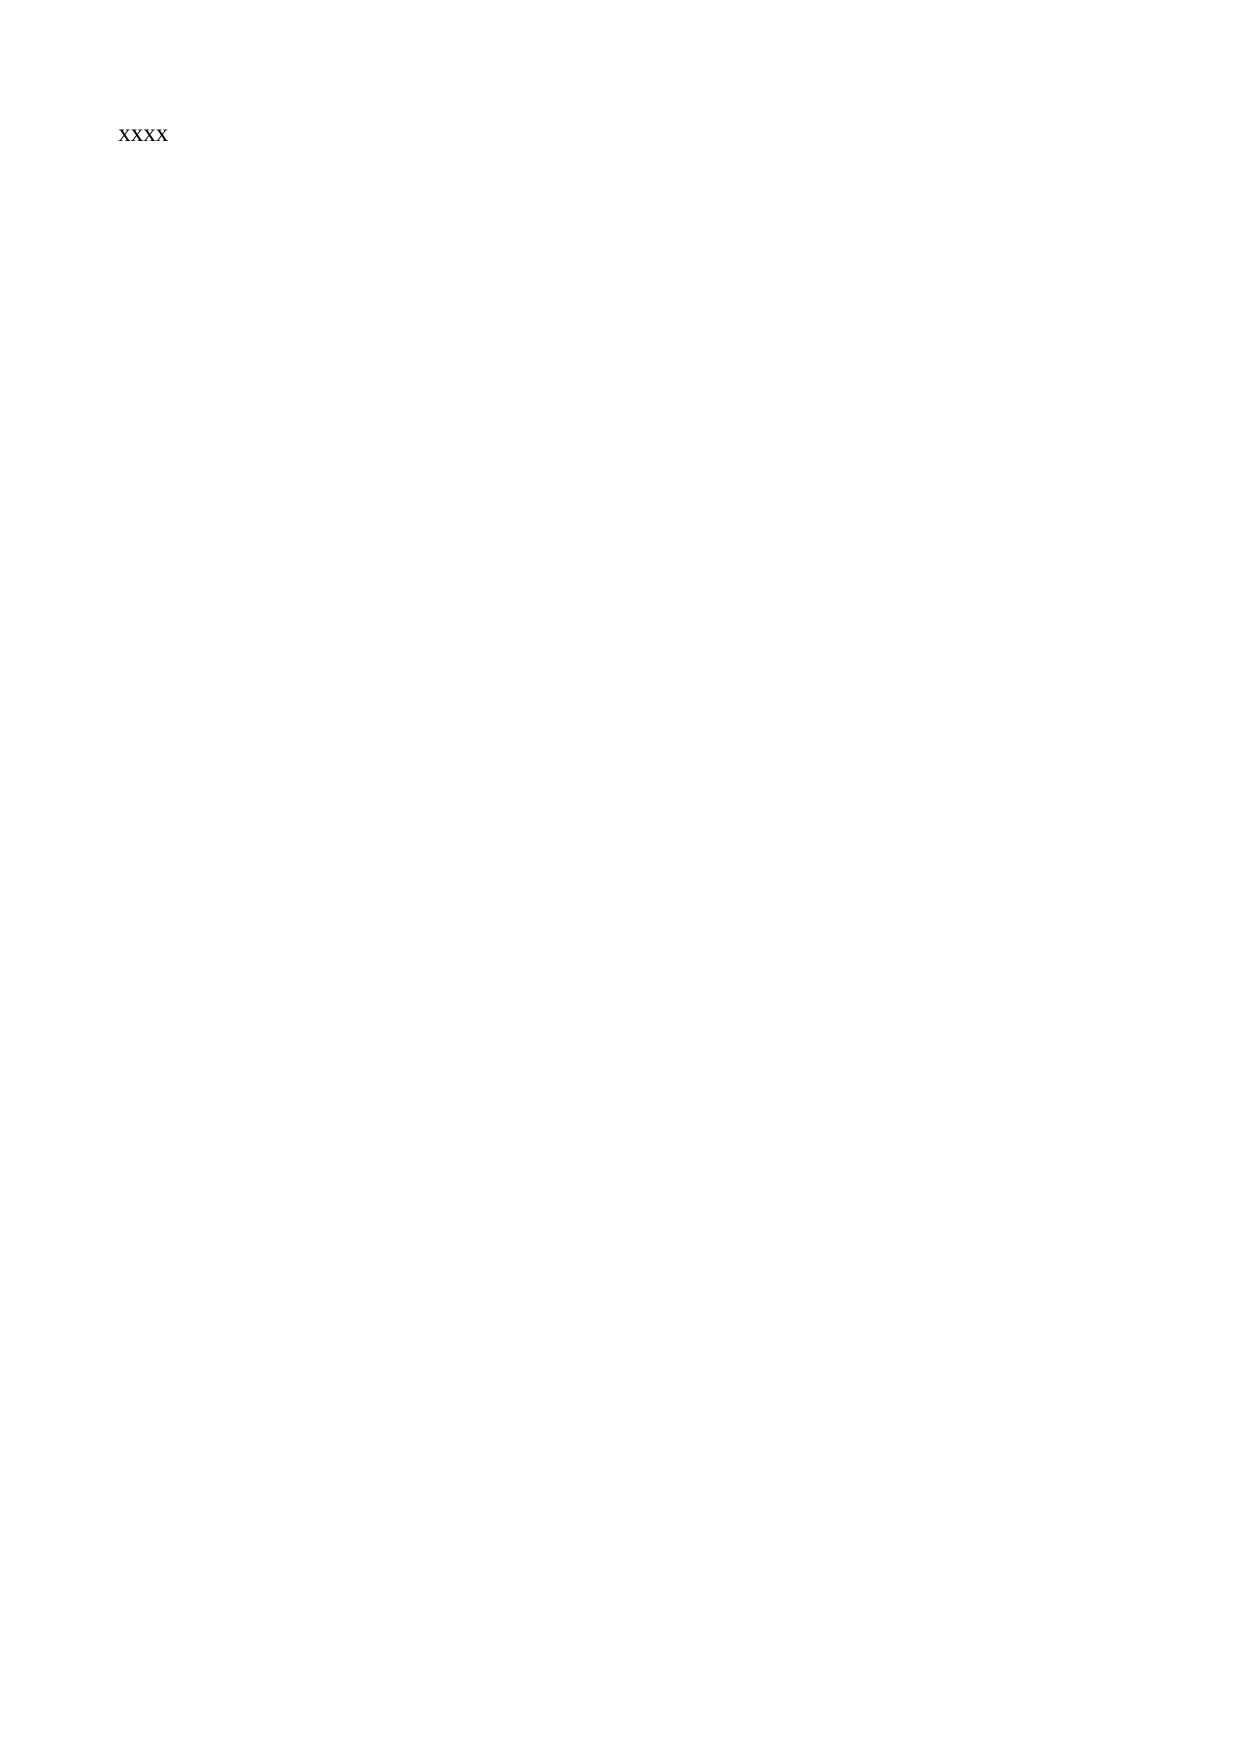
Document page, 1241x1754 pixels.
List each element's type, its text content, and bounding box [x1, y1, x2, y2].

text xxxx [118, 118, 1122, 147]
